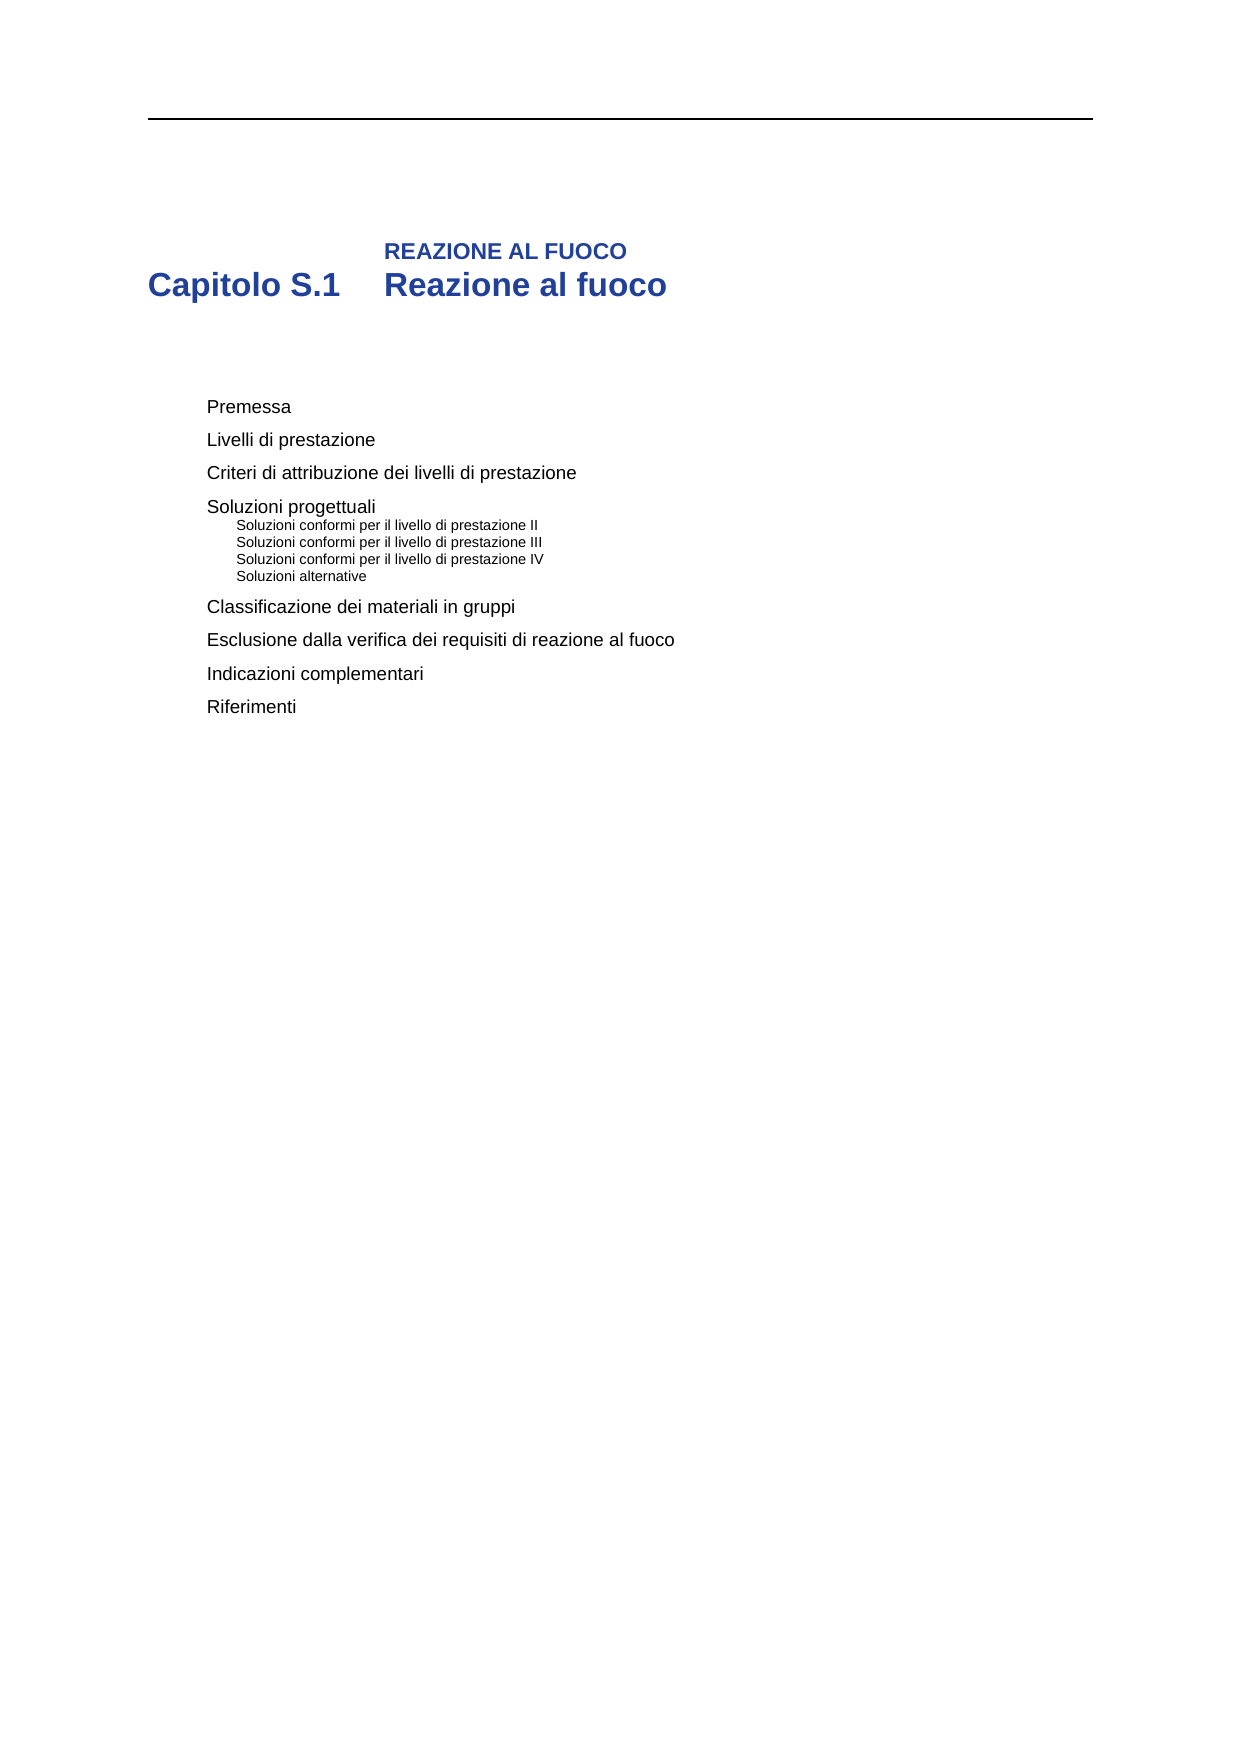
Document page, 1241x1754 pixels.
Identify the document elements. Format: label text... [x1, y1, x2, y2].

text Riferimenti [207, 696, 1033, 717]
text Livelli di prestazione [207, 429, 1033, 450]
text Soluzioni conformi per il livello di prestazione II [236, 517, 1033, 534]
text Indicazioni complementari [207, 663, 1033, 684]
text Soluzioni conformi per il livello di prestazione IV [236, 551, 1033, 567]
text Soluzioni progettuali [207, 496, 1033, 517]
text Soluzioni conformi per il livello di prestazione III [236, 534, 1033, 551]
text Esclusione dalla verifica dei requisiti di reazione al fuoco [207, 629, 1033, 651]
text Criteri di attribuzione dei livelli di prestazione [207, 462, 1033, 484]
subtitle Reazione al fuoco [148, 265, 1093, 303]
text Classificazione dei materiali in gruppi [207, 596, 1033, 617]
text Premessa [207, 396, 1033, 417]
text Soluzioni alternative [236, 567, 1033, 584]
